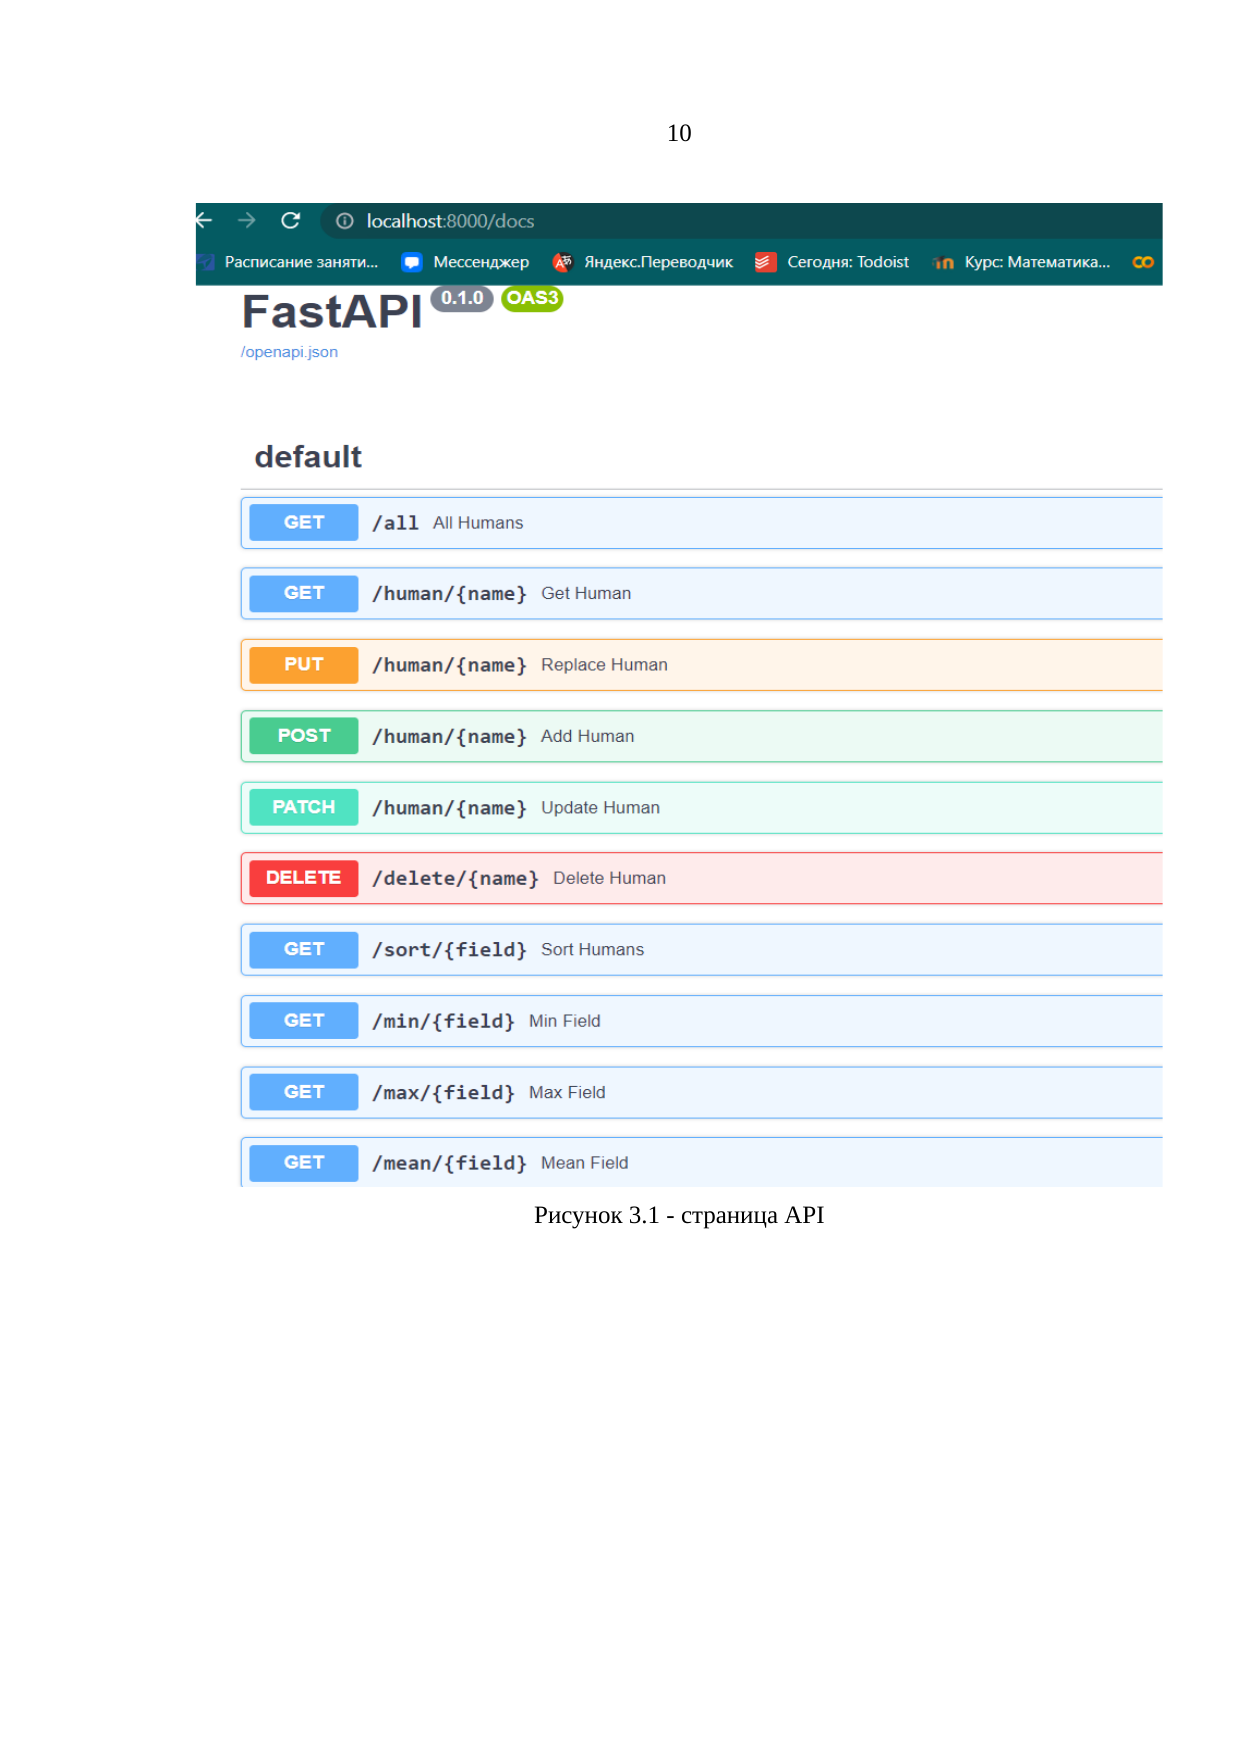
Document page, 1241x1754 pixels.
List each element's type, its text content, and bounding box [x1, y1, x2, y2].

text Рисунок 3.1 - страница API [196, 1187, 1162, 1229]
picture [195, 203, 1163, 1187]
